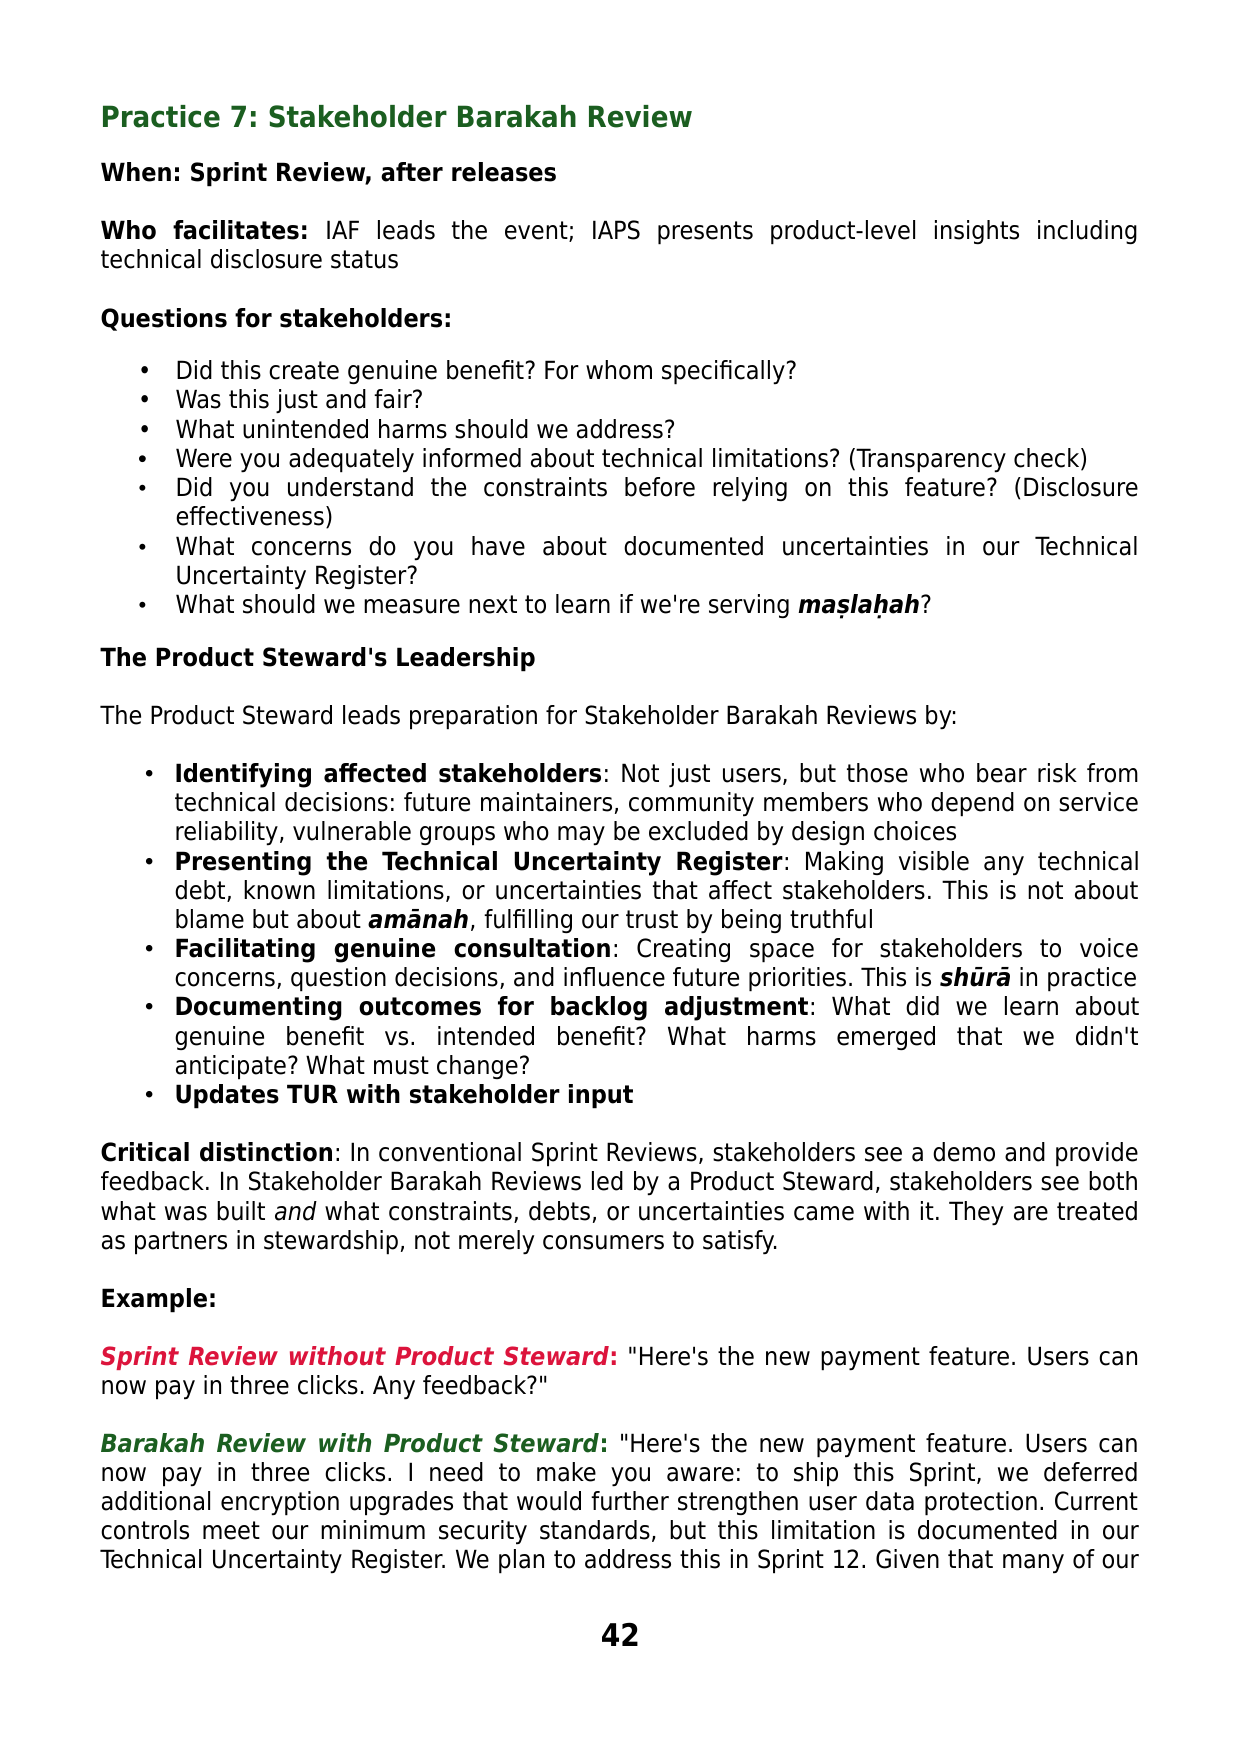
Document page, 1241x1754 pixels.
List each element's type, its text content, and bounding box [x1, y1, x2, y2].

list Facilitating genuine consultation: Creating space for stakeholders to voice concerns, question decisions, and influence future priorities. This is shūrā in practice [145, 934, 1140, 993]
text Sprint Review without Product Steward: "Here's the new payment feature. Users can now pay in three clicks. Any feedback?" [100, 1342, 1140, 1400]
list Was this just and fair? [138, 386, 1140, 415]
text Critical distinction: In conventional Sprint Reviews, stakeholders see a demo and provide feedback. In Stakeholder Barakah Reviews led by a Product Steward, stakeholders see both what was built and what constraints, debts, or uncertainties came with it. They are treated as partners in stewardship, not merely consumers to satisfy. [100, 1138, 1140, 1255]
list Did you understand the constraints before relying on this feature? (Disclosure effectiveness) [138, 473, 1140, 532]
subtitle Practice 7: Stakeholder Barakah Review [100, 100, 1140, 134]
list Did this create genuine benefit? For whom specifically? [138, 356, 1140, 386]
list Updates TUR with stakeholder input [145, 1080, 1140, 1109]
text The Product Steward's Leadership [100, 643, 1140, 672]
text The Product Steward leads preparation for Stakeholder Barakah Reviews by: [100, 701, 1140, 730]
list What concerns do you have about documented uncertainties in our Technical Uncertainty Register? [138, 532, 1140, 590]
list Identifying affected stakeholders: Not just users, but those who bear risk from technical decisions: future maintainers, community members who depend on service reliability, vulnerable groups who may be excluded by design choices [145, 759, 1140, 847]
list Presenting the Technical Uncertainty Register: Making visible any technical debt, known limitations, or uncertainties that affect stakeholders. This is not about blame but about amānah, fulfilling our trust by being truthful [145, 847, 1140, 934]
list Documenting outcomes for backlog adjustment: What did we learn about genuine benefit vs. intended benefit? What harms emerged that we didn't anticipate? What must change? [145, 993, 1140, 1080]
list What should we measure next to learn if we're serving maṣlaḥah? [138, 590, 1140, 619]
text Barakah Review with Product Steward: "Here's the new payment feature. Users can now pay in three clicks. I need to make you aware: to ship this Sprint, we deferred additional encryption upgrades that would further strengthen user data protection. Current controls meet our minimum security standards, but this limitation is documented in our Technical Uncertainty Register. We plan to address this in Sprint 12. Given that many of our [100, 1429, 1140, 1575]
list Were you adequately informed about technical limitations? (Transparency check) [138, 444, 1140, 473]
list What unintended harms should we address? [138, 415, 1140, 444]
text Questions for stakeholders: [100, 304, 1140, 333]
text Example: [100, 1284, 1140, 1313]
text Who facilitates: IAF leads the event; IAPS presents product-level insights including technical disclosure status [100, 216, 1140, 274]
text When: Sprint Review, after releases [100, 158, 1140, 187]
